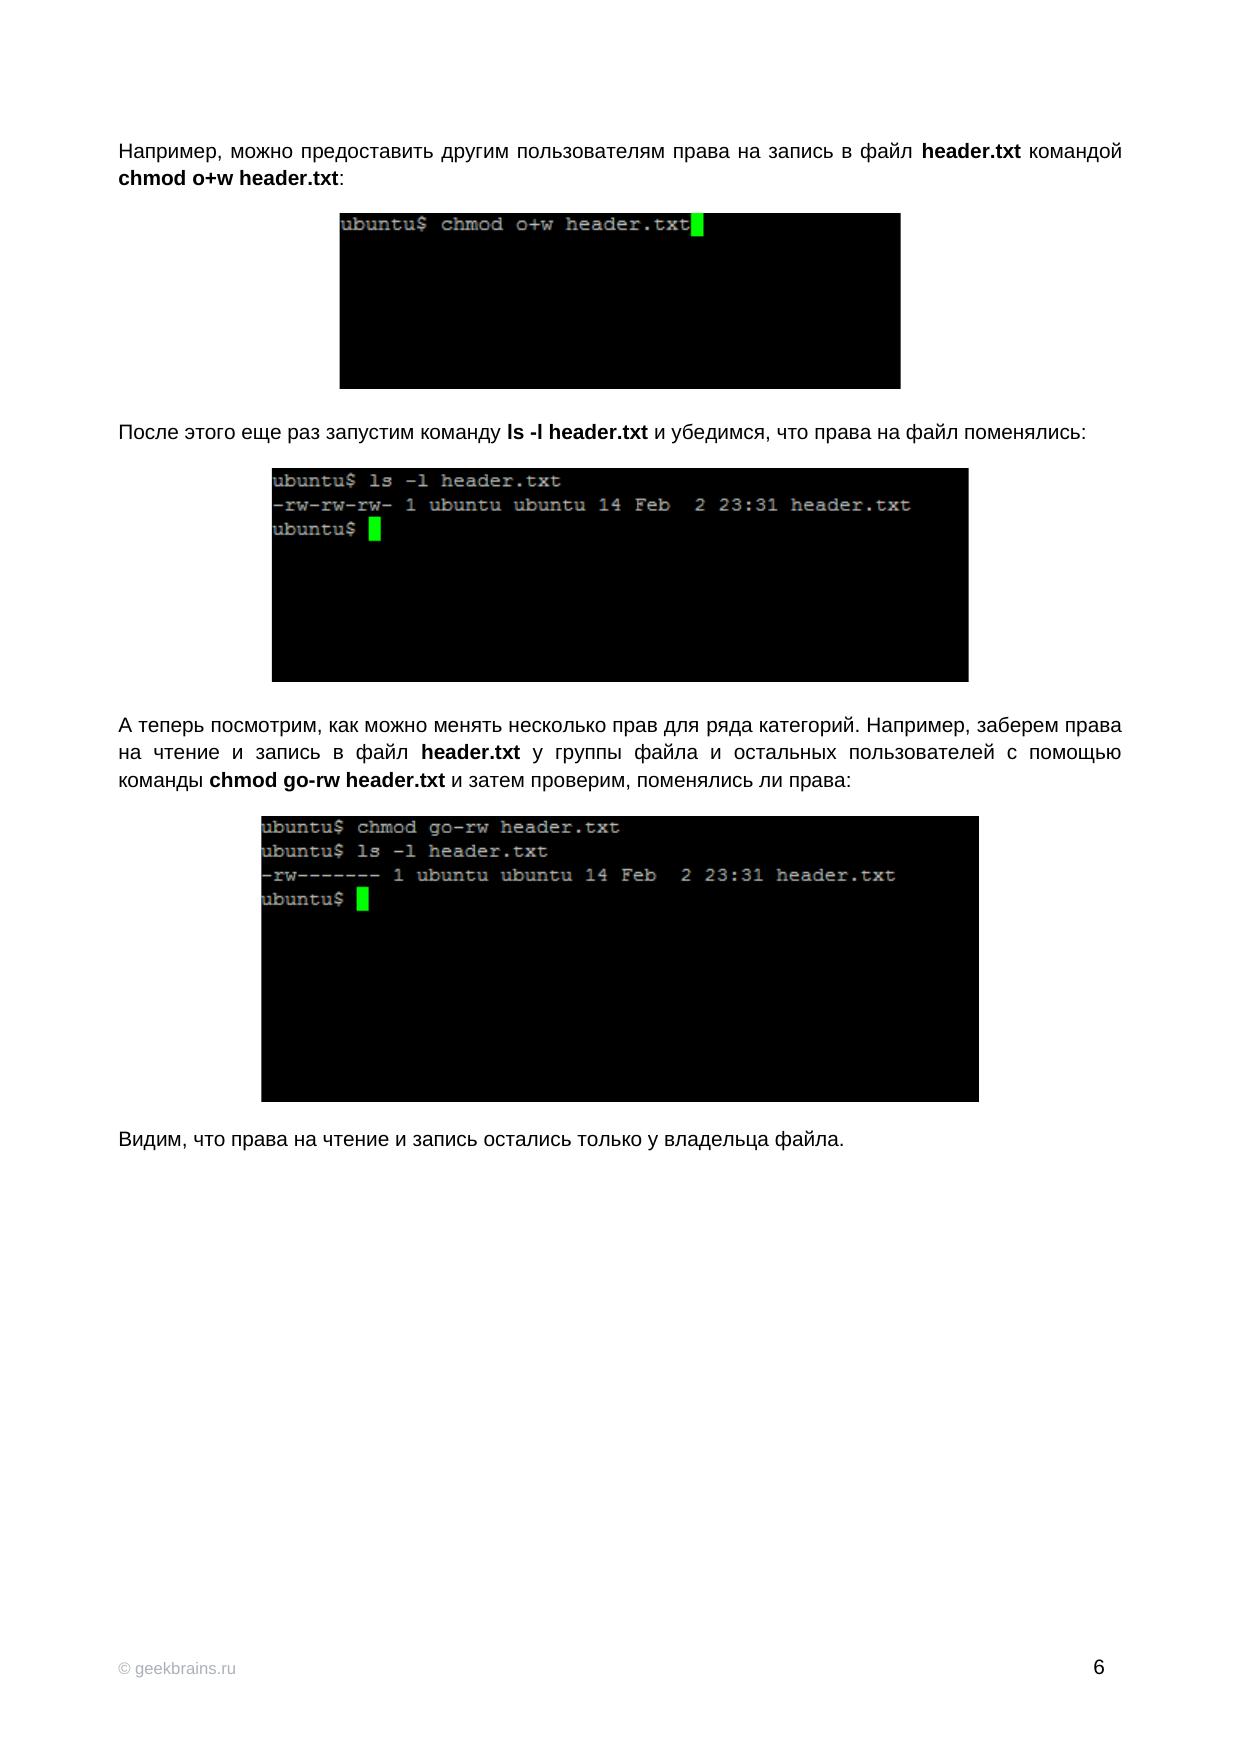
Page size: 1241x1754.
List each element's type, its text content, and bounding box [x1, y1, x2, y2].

picture [271, 468, 969, 682]
picture [339, 213, 901, 389]
text Например, можно предоставить другим пользователям права на запись в файл header.txt командой chmod o+w header.txt: [118, 139, 1122, 190]
text После этого еще раз запустим команду ls -l header.txt и убедимся, что права на файл поменялись: [118, 420, 1122, 444]
text Видим, что права на чтение и запись остались только у владельца файла. [118, 1126, 1122, 1150]
text А теперь посмотрим, как можно менять несколько прав для ряда категорий. Например, заберем права на чтение и запись в файл header.txt у группы файла и остальных пользователей с помощью команды chmod go-rw header.txt и затем проверим, поменялись ли права: [118, 713, 1122, 792]
picture [261, 816, 979, 1102]
